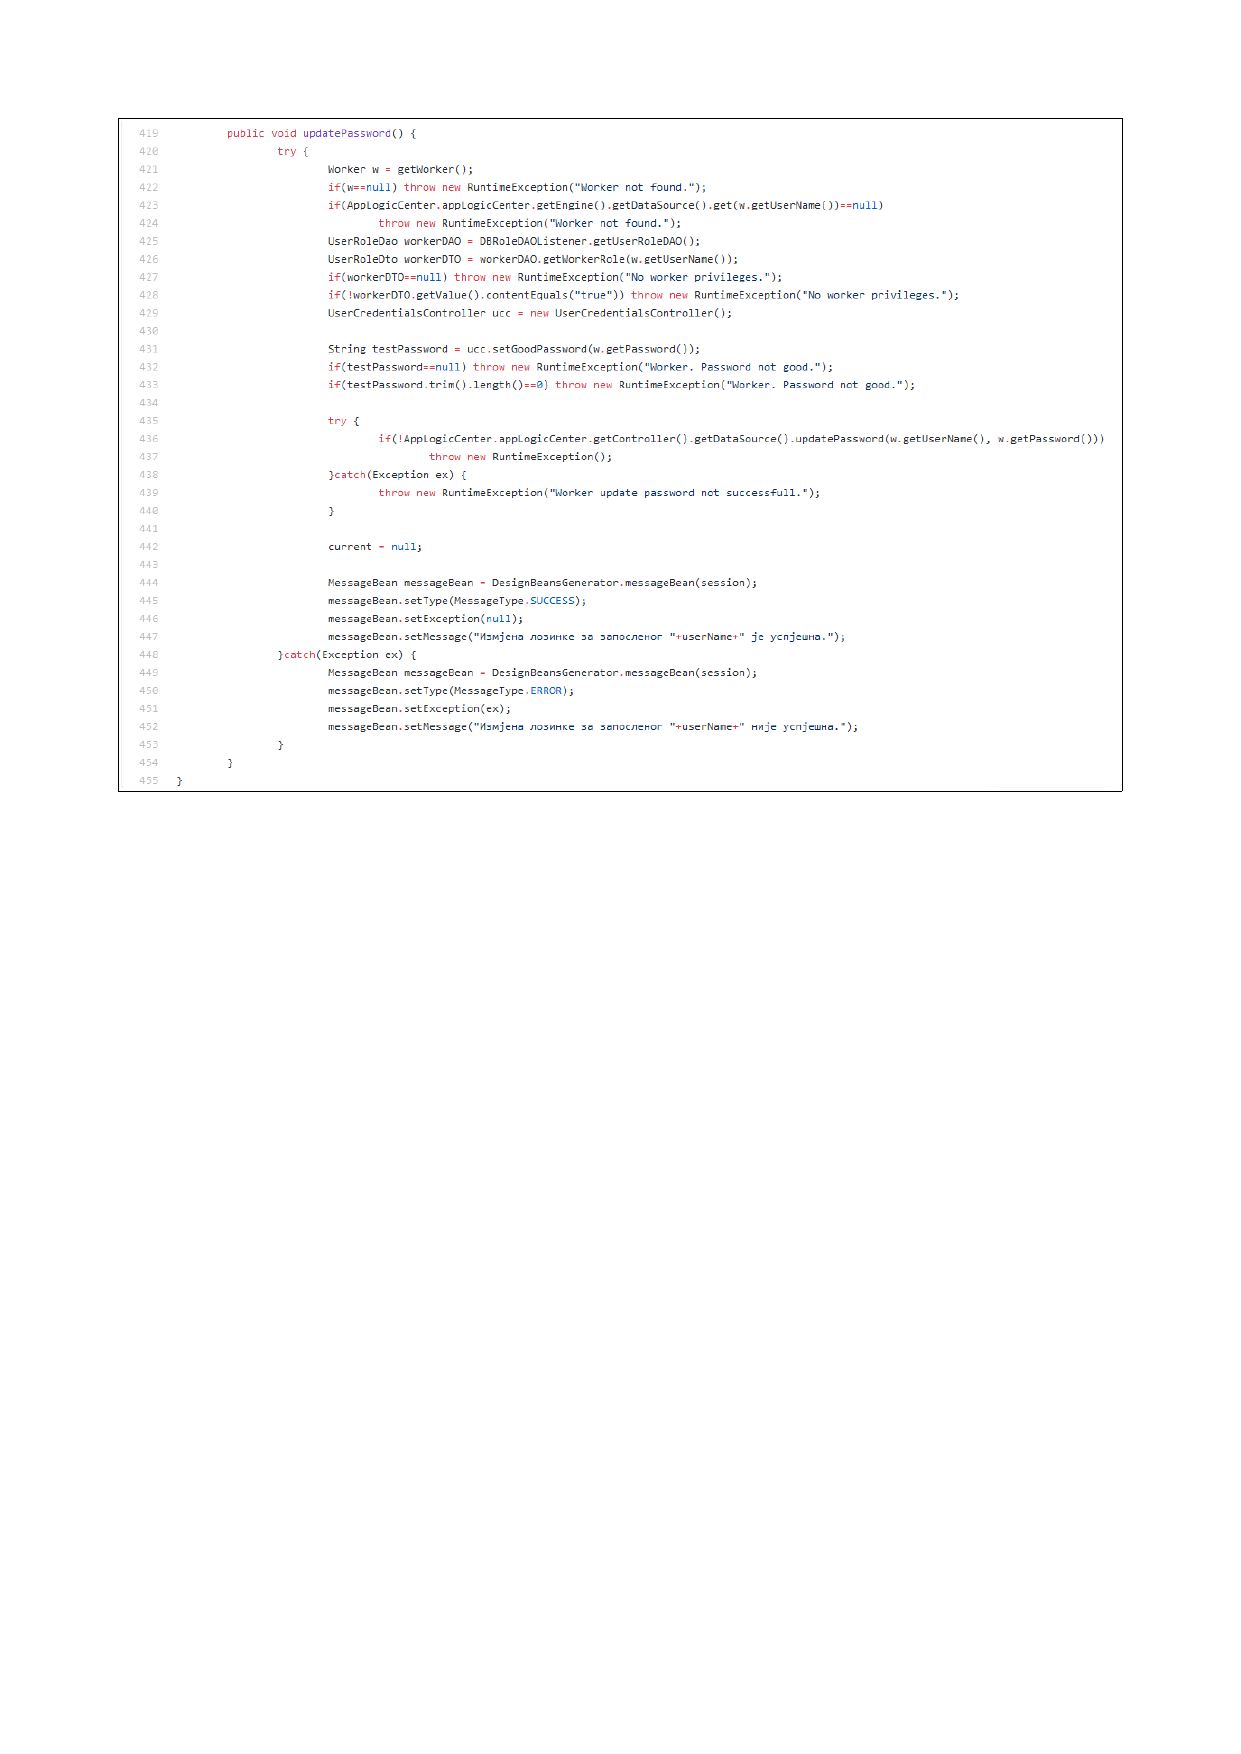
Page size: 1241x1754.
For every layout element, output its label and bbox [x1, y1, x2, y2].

picture [121, 121, 1119, 788]
